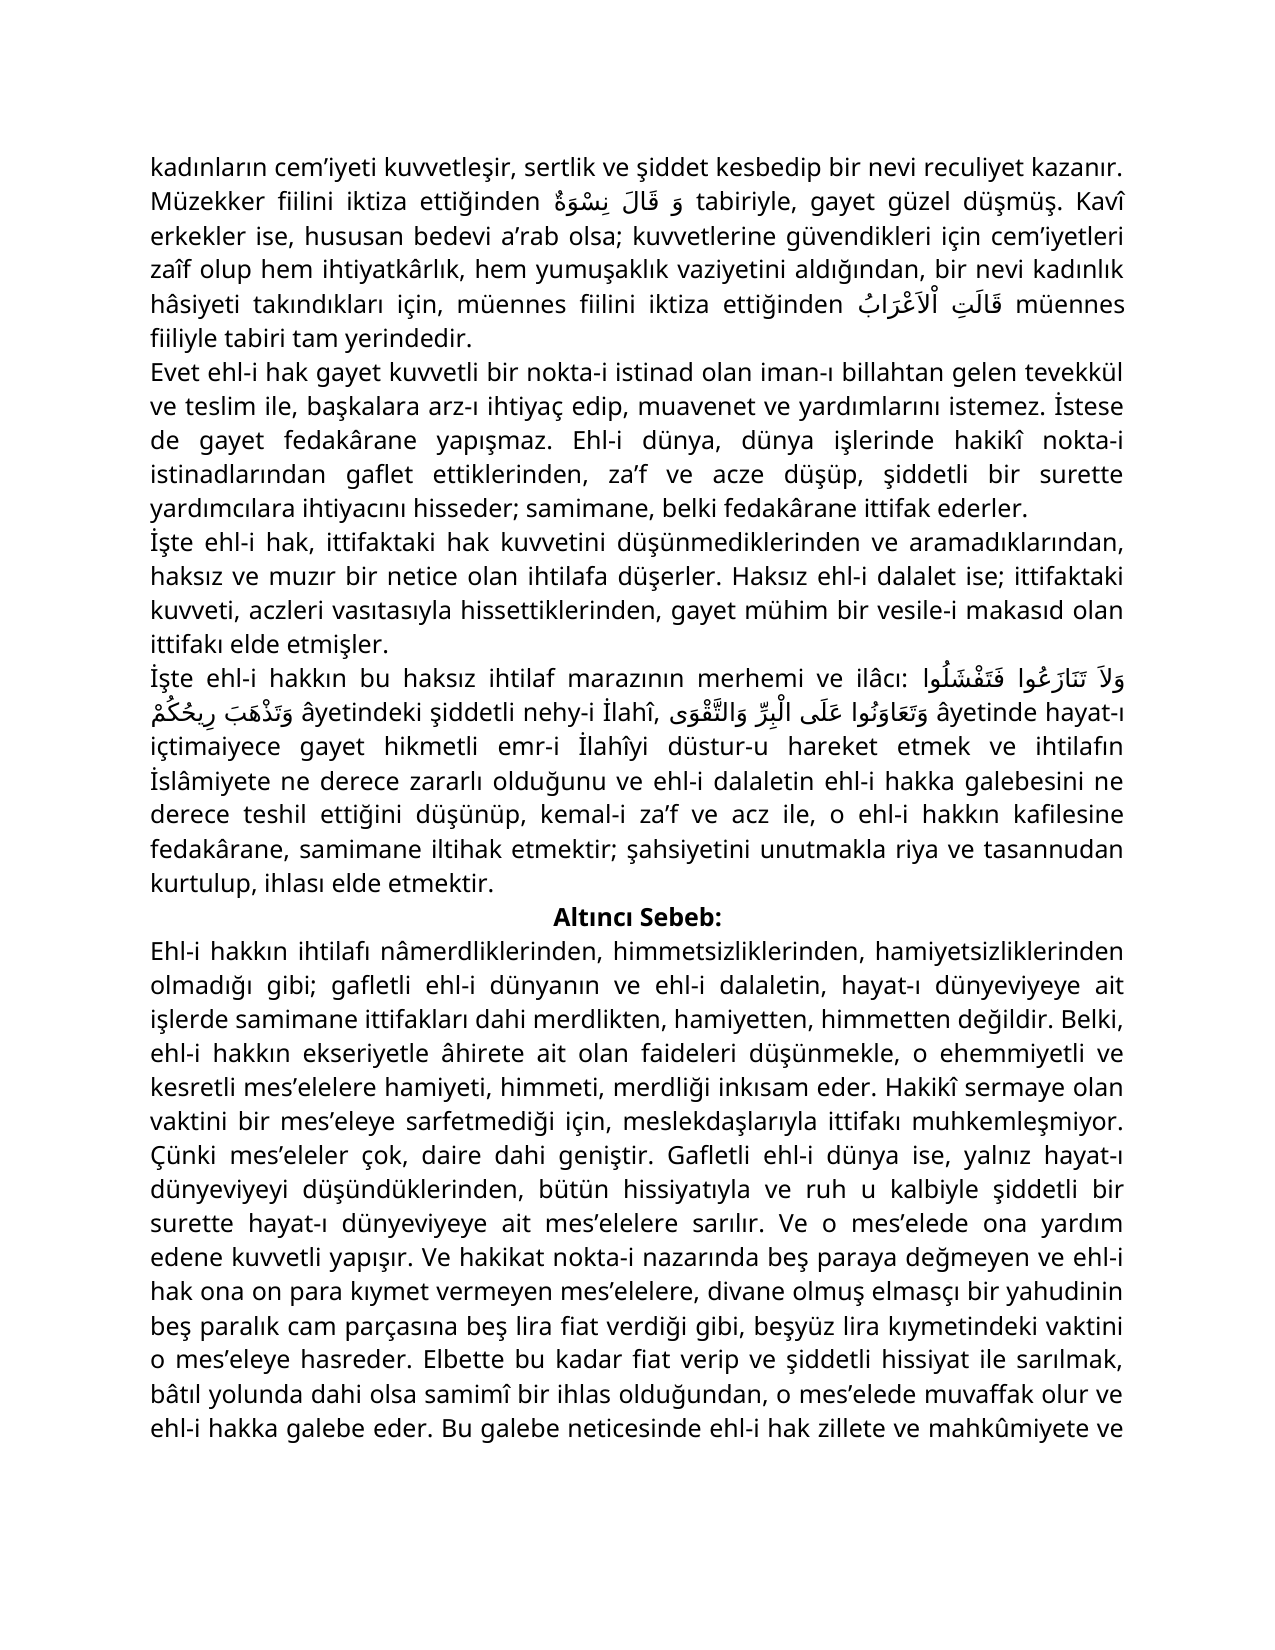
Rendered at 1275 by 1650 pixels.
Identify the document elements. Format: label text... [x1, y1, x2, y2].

text İşte ehl-i hakkın bu haksız ihtilaf marazının merhemi ve ilâcı: وَلاَ تَنَازَعُوا فَتَفْشَلُوا وَتَذْهَبَ رِيحُكُمْ âyetindeki şiddetli nehy-i İlahî, وَتَعَاوَنُوا عَلَى الْبِرِّ وَالتَّقْوَى âyetinde hayat-ı içtimaiyece gayet hikmetli emr-i İlahîyi düstur-u hareket etmek ve ihtilafın İslâmiyete ne derece zararlı olduğunu ve ehl-i dalaletin ehl-i hakka galebesini ne derece teshil ettiğini düşünüp, kemal-i za’f ve acz ile, o ehl-i hakkın kafilesine fedakârane, samimane iltihak etmektir; şahsiyetini unutmakla riya ve tasannudan kurtulup, ihlası elde etmektir. [150, 661, 1125, 899]
text Bu sırra bir işaret-i latife ve zarif bir nükte-i Kur’aniyedir ki ferman etmiş: وَ قَالَ نِسْوَةٌ فِى الْمَدِينَةِ Müenneslerin cemaatine, iki katlı müennes olduğu halde, müzekker fiili olan قَالَ buyurması; hem قَالَتِ اْلاَعْرَابُ buyurmakla müzekkerlerin cemaatine, müennes fiili olan قَالَتْ tabiriyle, latifane işaret ediyor ki: Zaîf ve halîm ve yumuşak kadınların cem’iyeti kuvvetleşir, sertlik ve şiddet kesbedip bir nevi reculiyet kazanır. Müzekker fiilini iktiza ettiğinden وَ قَالَ نِسْوَةٌ tabiriyle, gayet güzel düşmüş. Kavî erkekler ise, hususan bedevi a’rab olsa; kuvvetlerine güvendikleri için cem’iyetleri zaîf olup hem ihtiyatkârlık, hem yumuşaklık vaziyetini aldığından, bir nevi kadınlık hâsiyeti takındıkları için, müennes fiilini iktiza ettiğinden قَالَتِ اْلاَعْرَابُ müennes fiiliyle tabiri tam yerindedir. [150, 150, 1125, 354]
subtitle Altıncı Sebeb: [150, 899, 1125, 933]
text Evet ehl-i hak gayet kuvvetli bir nokta-i istinad olan iman-ı billahtan gelen tevekkül ve teslim ile, başkalara arz-ı ihtiyaç edip, muavenet ve yardımlarını istemez. İstese de gayet fedakârane yapışmaz. Ehl-i dünya, dünya işlerinde hakikî nokta-i istinadlarından gaflet ettiklerinden, za’f ve acze düşüp, şiddetli bir surette yardımcılara ihtiyacını hisseder; samimane, belki fedakârane ittifak ederler. [150, 354, 1125, 525]
text Ehl-i hakkın ihtilafı nâmerdliklerinden, himmetsizliklerinden, hamiyetsizliklerinden olmadığı gibi; gafletli ehl-i dünyanın ve ehl-i dalaletin, hayat-ı dünyeviyeye ait işlerde samimane ittifakları dahi merdlikten, hamiyetten, himmetten değildir. Belki, ehl-i hakkın ekseriyetle âhirete ait olan faideleri düşünmekle, o ehemmiyetli ve kesretli mes’elelere hamiyeti, himmeti, merdliği inkısam eder. Hakikî sermaye olan vaktini bir mes’eleye sarfetmediği için, meslekdaşlarıyla ittifakı muhkemleşmiyor. Çünki mes’eleler çok, daire dahi geniştir. Gafletli ehl-i dünya ise, yalnız hayat-ı dünyeviyeyi düşündüklerinden, bütün hissiyatıyla ve ruh u kalbiyle şiddetli bir surette hayat-ı dünyeviyeye ait mes’elelere sarılır. Ve o mes’elede ona yardım edene kuvvetli yapışır. Ve hakikat nokta-i nazarında beş paraya değmeyen ve ehl-i hak ona on para kıymet vermeyen mes’elelere, divane olmuş elmasçı bir yahudinin beş paralık cam parçasına beş lira fiat verdiği gibi, beşyüz lira kıymetindeki vaktini o mes’eleye hasreder. Elbette bu kadar fiat verip ve şiddetli hissiyat ile sarılmak, bâtıl yolunda dahi olsa samimî bir ihlas olduğundan, o mes’elede muvaffak olur ve ehl-i hakka galebe eder. Bu galebe neticesinde ehl-i hak zillete ve mahkûmiyete ve [150, 933, 1125, 1444]
text İşte ehl-i hak, ittifaktaki hak kuvvetini düşünmediklerinden ve aramadıklarından, haksız ve muzır bir netice olan ihtilafa düşerler. Haksız ehl-i dalalet ise; ittifaktaki kuvveti, aczleri vasıtasıyla hissettiklerinden, gayet mühim bir vesile-i makasıd olan ittifakı elde etmişler. [150, 525, 1125, 661]
